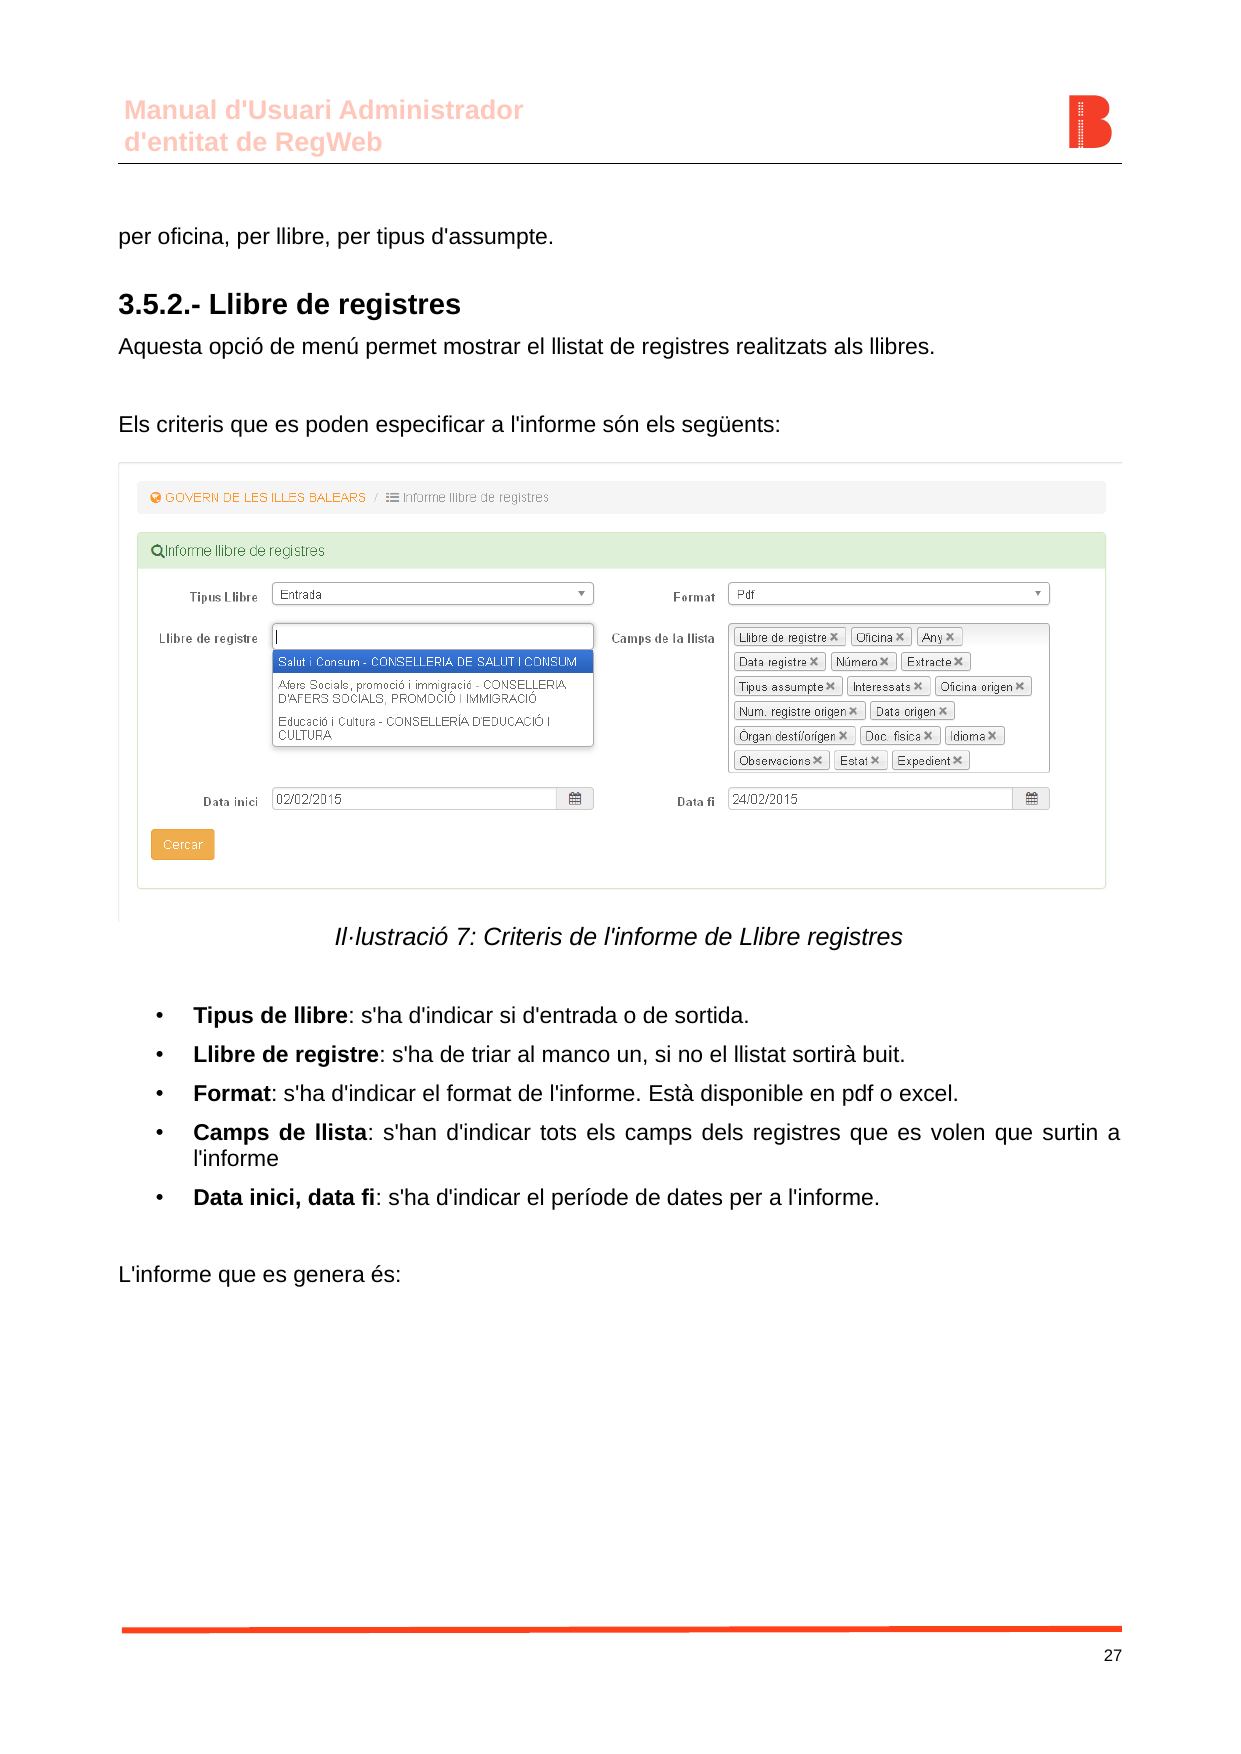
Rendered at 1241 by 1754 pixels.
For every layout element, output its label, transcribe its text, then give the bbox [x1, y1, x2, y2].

list Tipus de llibre: s'ha d'indicar si d'entrada o de sortida. [156, 1002, 1122, 1028]
list Format: s'ha d'indicar el format de l'informe. Està disponible en pdf o excel. [156, 1080, 1122, 1106]
list Camps de llista: s'han d'indicar tots els camps dels registres que es volen que surtin a l'informe [156, 1118, 1122, 1171]
text L'informe que es genera és: [118, 1261, 1122, 1288]
text Els criteris que es poden especificar a l'informe són els següents: [118, 411, 1122, 437]
text per oficina, per llibre, per tipus d'assumpte. [118, 223, 1122, 250]
list Data inici, data fi: s'ha d'indicar el període de dates per a l'informe. [156, 1184, 1122, 1210]
text Aquesta opció de menú permet mostrar el llistat de registres realitzats als llibres. [118, 333, 1122, 359]
text Il·lustració 7: Criteris de l'informe de Llibre registres [118, 922, 1122, 951]
picture [118, 462, 1123, 922]
subtitle Llibre de registres [118, 287, 1122, 321]
list Llibre de registre: s'ha de triar al manco un, si no el llistat sortirà buit. [156, 1041, 1122, 1067]
picture [1063, 94, 1117, 150]
